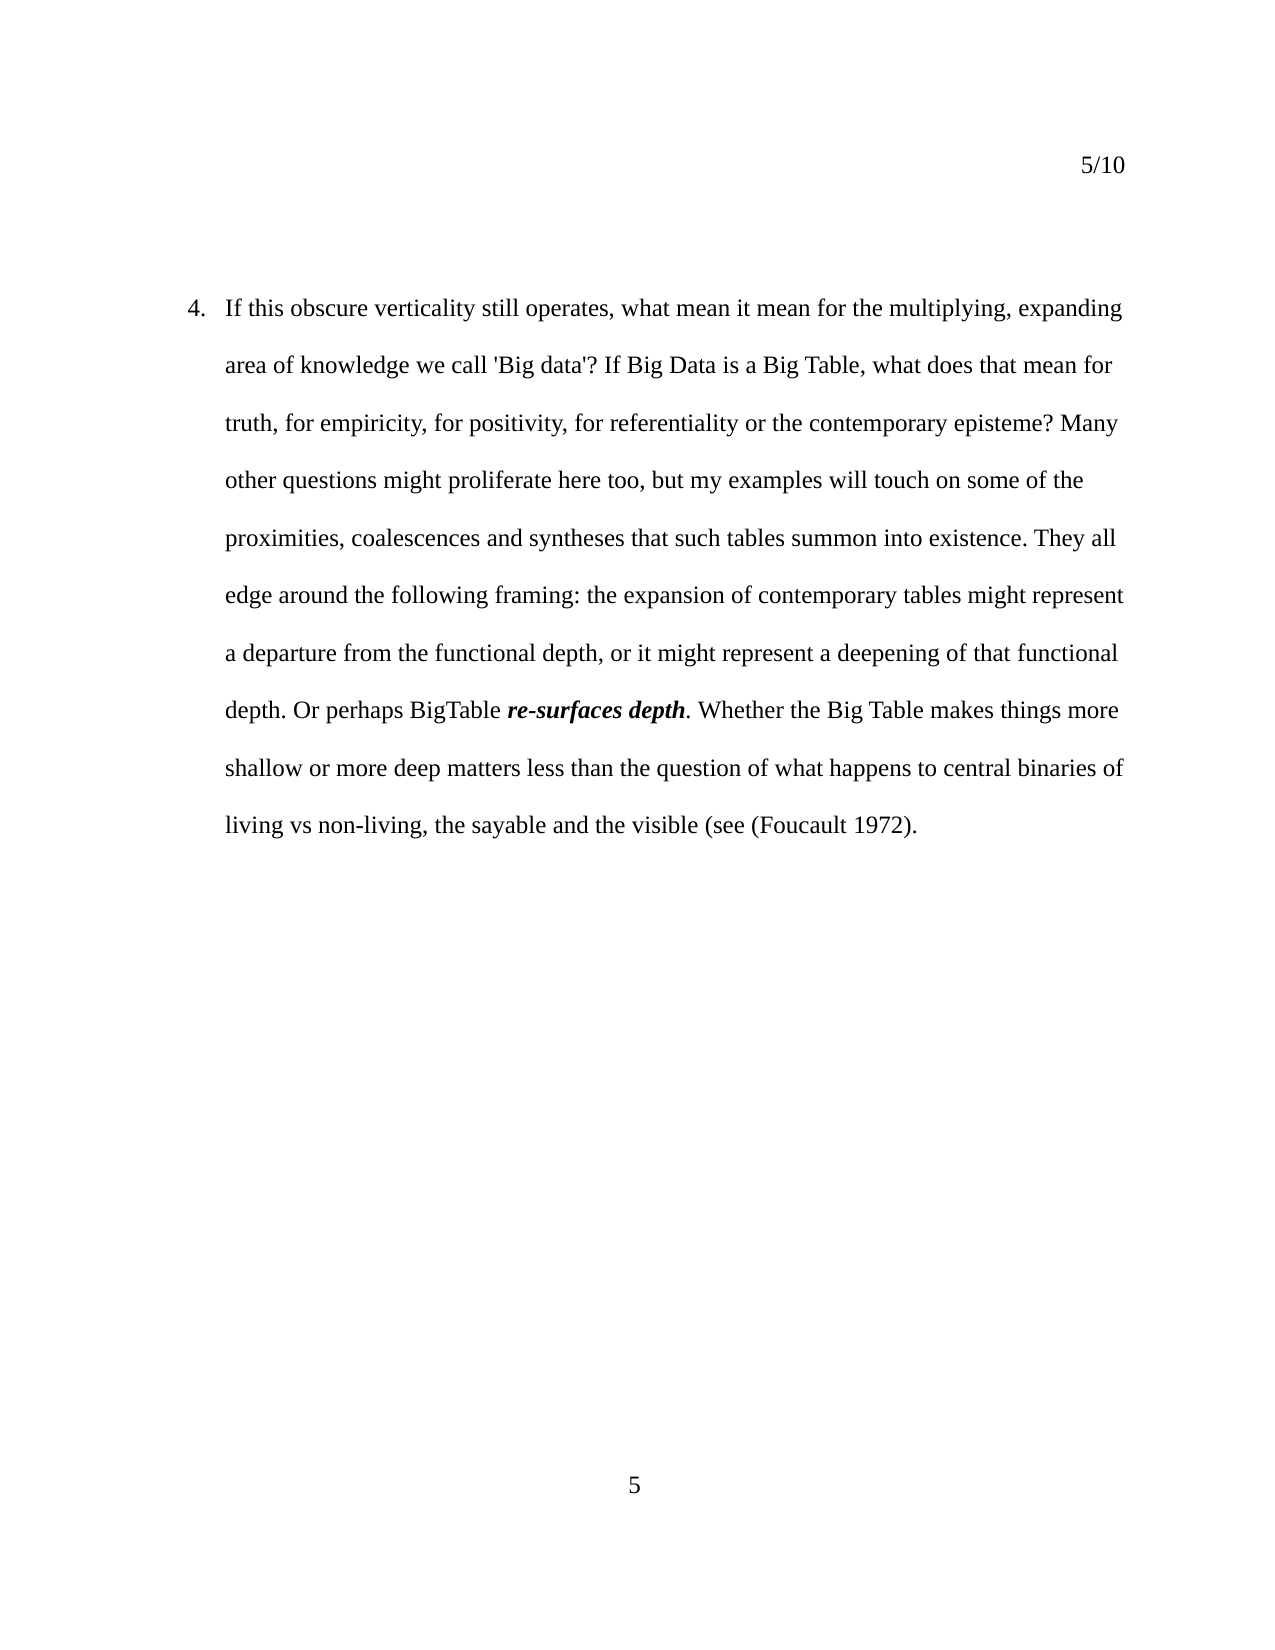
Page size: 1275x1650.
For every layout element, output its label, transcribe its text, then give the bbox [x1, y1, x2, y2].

list If this obscure verticality still operates, what mean it mean for the multiplying, expanding area of knowledge we call 'Big data'? If Big Data is a Big Table, what does that mean for truth, for empiricity, for positivity, for referentiality or the contemporary episteme? Many other questions might proliferate here too, but my examples will touch on some of the proximities, coalescences and syntheses that such tables summon into existence. They all edge around the following framing: the expansion of contemporary tables might represent a departure from the functional depth, or it might represent a deepening of that functional depth. Or perhaps BigTable re-surfaces depth. Whether the Big Table makes things more shallow or more deep matters less than the question of what happens to central binaries of living vs non-living, the sayable and the visible (see (Foucault 1972). [187, 293, 1125, 839]
